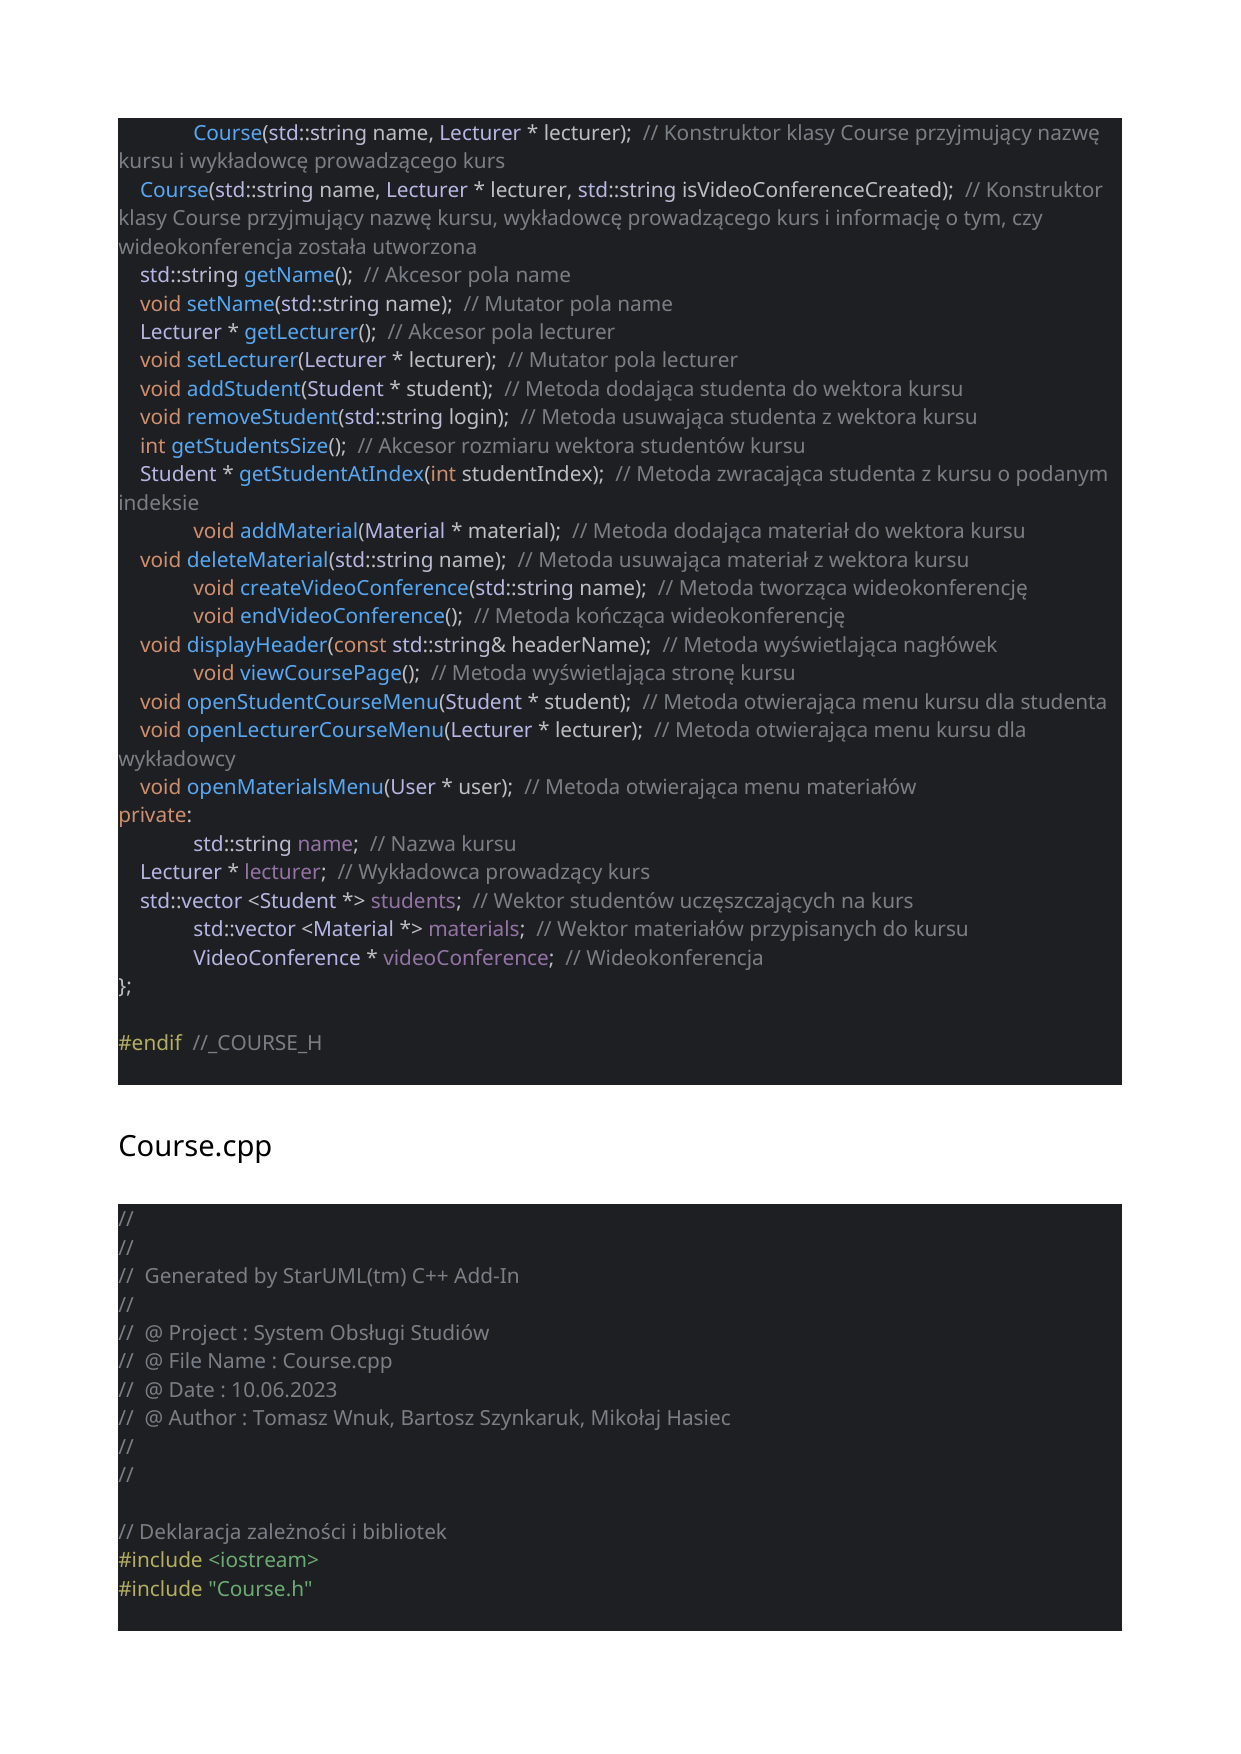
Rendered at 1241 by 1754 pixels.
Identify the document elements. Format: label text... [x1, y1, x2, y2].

text // // // Generated by StarUML(tm) C++ Add-In // // @ Project : System Obsługi Studiów // @ File Name : Course.cpp // @ Date : 10.06.2023 // @ Author : Tomasz Wnuk, Bartosz Szynkaruk, Mikołaj Hasiec // // // Deklaracja zależności i bibliotek #include <iostream> #include "Course.h" [118, 1204, 1122, 1631]
text Course.cpp [118, 1125, 1122, 1165]
text Course(std::string name, Lecturer * lecturer); // Konstruktor klasy Course przyjmujący nazwę kursu i wykładowcę prowadzącego kurs Course(std::string name, Lecturer * lecturer, std::string isVideoConferenceCreated); // Konstruktor klasy Course przyjmujący nazwę kursu, wykładowcę prowadzącego kurs i informację o tym, czy wideokonferencja została utworzona std::string getName(); // Akcesor pola name void setName(std::string name); // Mutator pola name Lecturer * getLecturer(); // Akcesor pola lecturer void setLecturer(Lecturer * lecturer); // Mutator pola lecturer void addStudent(Student * student); // Metoda dodająca studenta do wektora kursu void removeStudent(std::string login); // Metoda usuwająca studenta z wektora kursu int getStudentsSize(); // Akcesor rozmiaru wektora studentów kursu Student * getStudentAtIndex(int studentIndex); // Metoda zwracająca studenta z kursu o podanym indeksie void addMaterial(Material * material); // Metoda dodająca materiał do wektora kursu void deleteMaterial(std::string name); // Metoda usuwająca materiał z wektora kursu void createVideoConference(std::string name); // Metoda tworząca wideokonferencję void endVideoConference(); // Metoda kończąca wideokonferencję void displayHeader(const std::string& headerName); // Metoda wyświetlająca nagłówek void viewCoursePage(); // Metoda wyświetlająca stronę kursu void openStudentCourseMenu(Student * student); // Metoda otwierająca menu kursu dla studenta void openLecturerCourseMenu(Lecturer * lecturer); // Metoda otwierająca menu kursu dla wykładowcy void openMaterialsMenu(User * user); // Metoda otwierająca menu materiałów private: std::string name; // Nazwa kursu Lecturer * lecturer; // Wykładowca prowadzący kurs std::vector <Student *> students; // Wektor studentów uczęszczających na kurs std::vector <Material *> materials; // Wektor materiałów przypisanych do kursu VideoConference * videoConference; // Wideokonferencja }; #endif //_COURSE_H [118, 118, 1122, 1085]
